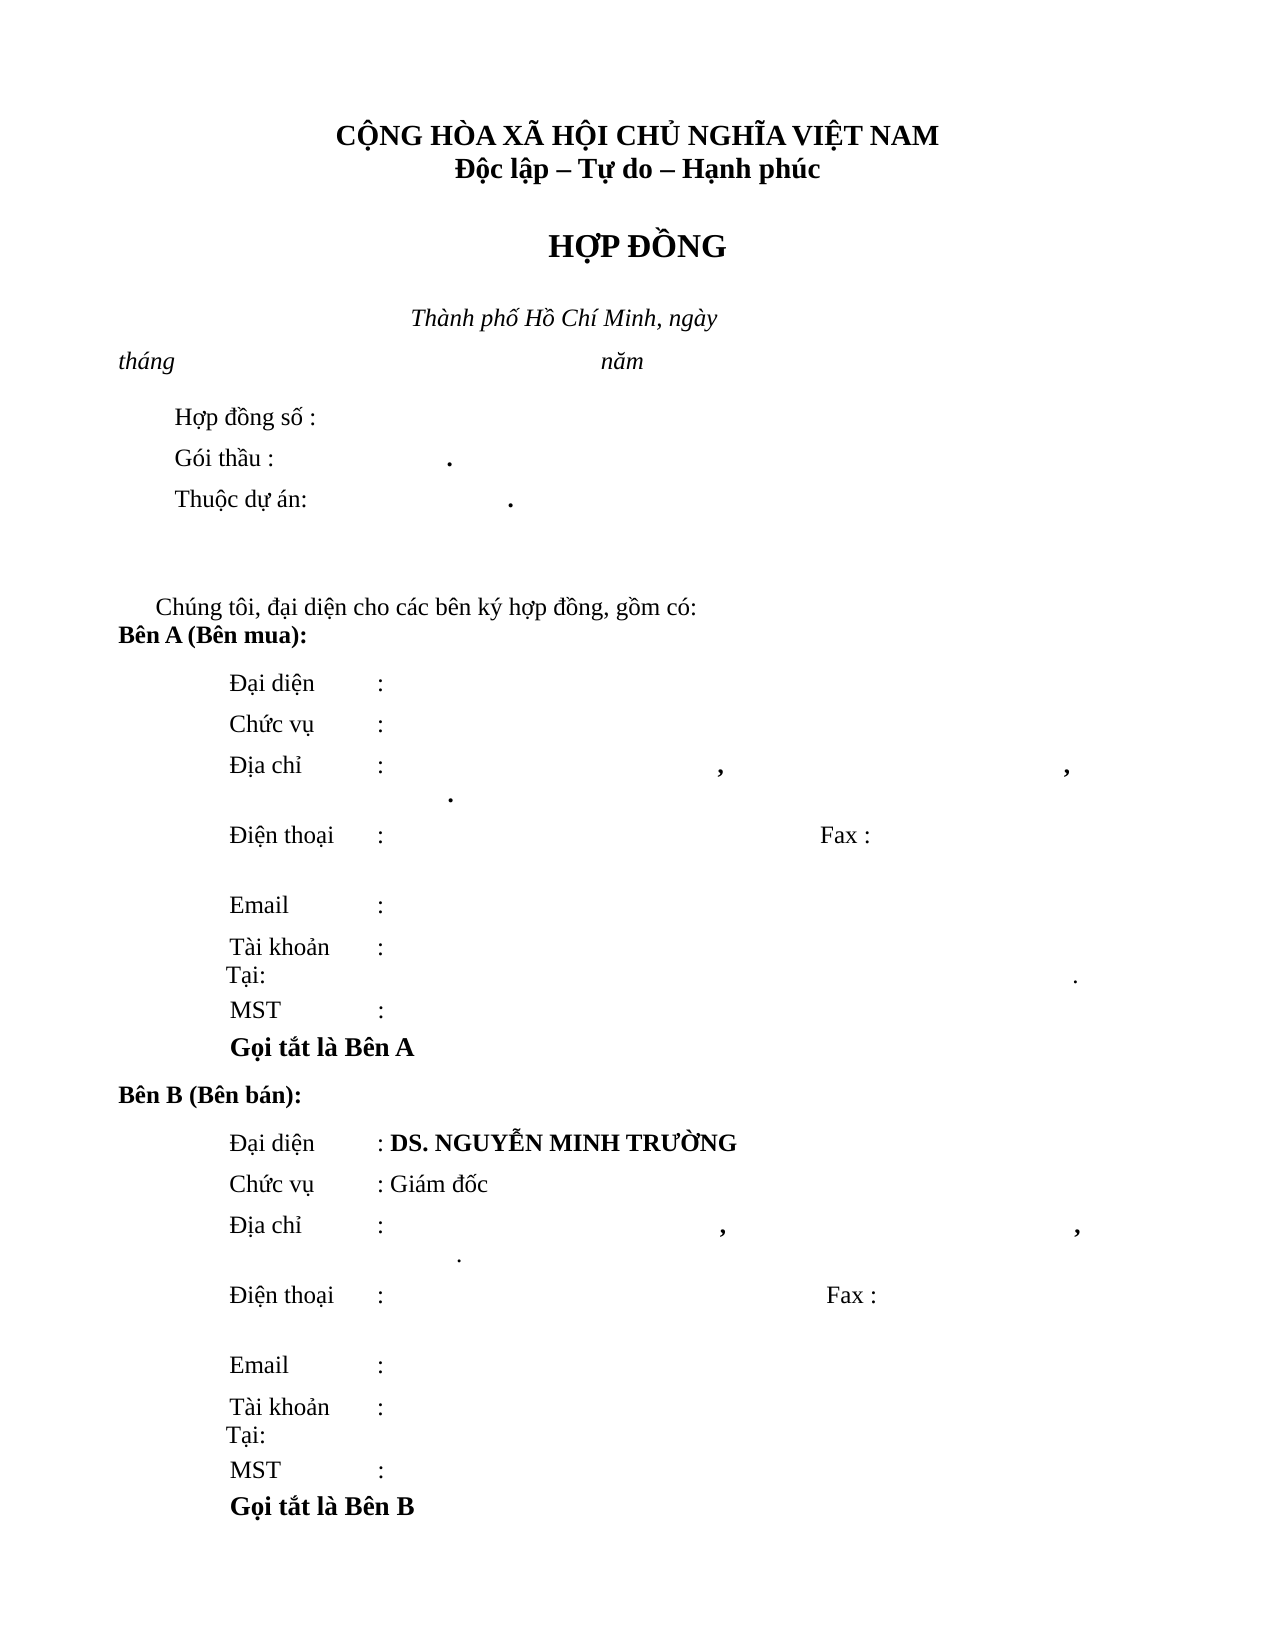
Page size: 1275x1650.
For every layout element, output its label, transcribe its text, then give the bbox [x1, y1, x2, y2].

text Tài khoản : <o.company_id.bank_ids and o.company_id.bank_ids.acc_number or ''> Tại: <o.company_id.bank_ids and o.company_id.bank_ids.bank_name or ''> [155, 1392, 1157, 1449]
text <o.can_cu> [118, 551, 1157, 579]
text Bên B (Bên bán): <o.company_id.name or ''> [118, 1080, 1157, 1109]
text MST : <o.partner_id.vat or ''> [156, 996, 1157, 1024]
text Chức vụ : <o.partner_id.function or ''> [155, 709, 1157, 738]
text CỘNG HÒA XÃ HỘI CHỦ NGHĨA VIỆT NAM [118, 118, 1157, 152]
text Gọi tắt là Bên B [156, 1490, 1157, 1522]
text Bên A (Bên mua): <o.partner_id.parent_id.name or ''> [118, 621, 1157, 649]
text Đại diện : <o.partner_id.name or ''> [155, 668, 1157, 697]
text Chúng tôi, đại diện cho các bên ký hợp đồng, gồm có: [155, 592, 1157, 621]
text Địa chỉ : <o.company_id.street or ''>, <o.company_id.street2 or ''>, <o.company_id.city or ''>. [155, 1210, 1157, 1268]
text Gói thầu : <o.goi_thau>. [174, 443, 1157, 472]
text Điện thoại : <o.company_id.phone or ''> Fax : <o.company_id.fax or ''> [155, 1280, 1157, 1338]
text HỢP ĐỒNG [118, 226, 1157, 265]
text Điện thoại : <o.partner_id.phone or ''> Fax : <o.partner_id.fax or ''> [155, 821, 1157, 878]
text Hợp đồng số : <o.name> [118, 402, 1157, 431]
text Email : <o.company_id.email> [155, 1350, 1157, 1379]
text Độc lập – Tự do – Hạnh phúc [118, 152, 1157, 185]
text Thuộc dự án: <o.thuoc_duan>. [118, 484, 1157, 513]
text Địa chỉ : <o.partner_id.street or ''>, <o.partner_id.street2 or ''>, <o.partner_id.city or ''>. [155, 751, 1157, 808]
text Chức vụ : Giám đốc [155, 1169, 1157, 1198]
text Thành phố Hồ Chí Minh, ngày <o.tu_ngay and o.tu_ngay[8:10] or ''> tháng < o.tu_ngay and o.tu_ngay[5:7] or ''> năm <o.tu_ngay and o.tu_ngay[:4] or ''> [118, 303, 1157, 375]
text MST : <o.company_id.vat or ''> [156, 1455, 1157, 1484]
text Đại diện : DS. NGUYỄN MINH TRƯỜNG [155, 1128, 1157, 1157]
text Gọi tắt là Bên A [156, 1031, 1157, 1062]
text Tài khoản : <o.partner_id.bank_ids and o.partner_id.bank_ids.acc_number or ''> Tại: <o.partner_id.bank_ids and o.partner_id.bank_ids.bank_name or ''>. [155, 932, 1157, 989]
text Email : <o.partner_id.email> [155, 891, 1157, 919]
